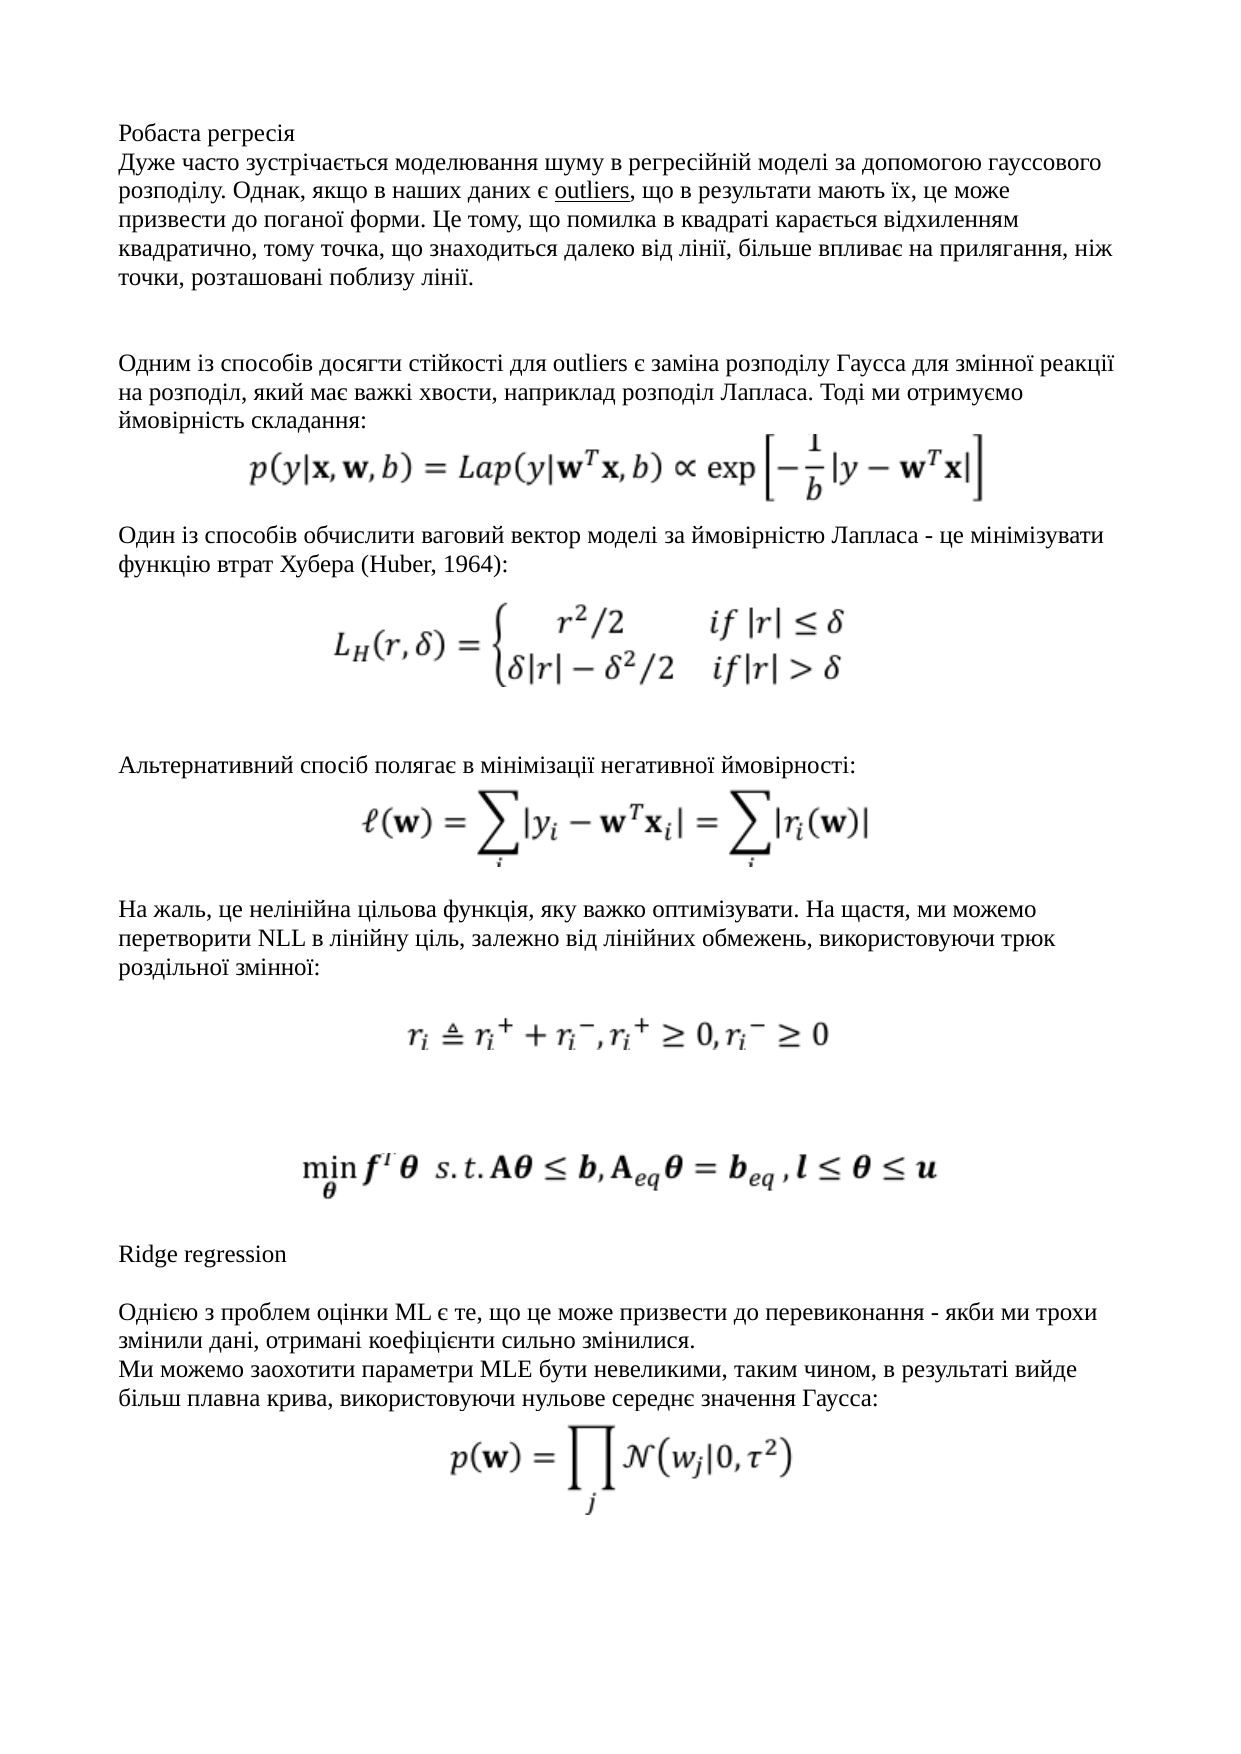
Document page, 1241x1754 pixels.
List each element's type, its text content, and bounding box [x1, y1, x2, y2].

text Один із способів обчислити ваговий вектор моделі за ймовірністю Лапласа - це мінімізувати функцію втрат Хубера (Huber, 1964): [118, 521, 1122, 607]
text Робаста регресія [118, 118, 1122, 147]
text Альтернативний спосіб полягає в мінімізації негативної ймовірності: [118, 751, 1122, 779]
text Ridge regression [118, 1239, 1122, 1268]
text Однією з проблем оцінки ML є те, що це може призвести до перевиконання - якби ми трохи змінили дані, отримані коефіцієнти сильно змінилися. [118, 1297, 1122, 1354]
picture [354, 779, 886, 867]
picture [242, 434, 998, 508]
text На жаль, це нелінійна цільова функція, яку важко оптимізувати. На щастя, ми можемо перетворити NLL в лінійну ціль, залежно від лінійних обмежень, використовуючи трюк роздільної змінної: [118, 894, 1122, 981]
picture [438, 1411, 802, 1515]
text Одним із способів досягти стійкості для outliers є заміна розподілу Гаусса для змінної реакції на розподіл, який має важкі хвости, наприклад розподіл Лапласа. Тоді ми отримуємо ймовірність складання: [118, 348, 1122, 434]
text Дуже часто зустрічається моделювання шуму в регресійній моделі за допомогою гауссового розподілу. Однак, якщо в наших даних є outliers, що в результати мають їх, це може призвести до поганої форми. Це тому, що помилка в квадраті карається відхиленням квадратично, тому точка, що знаходиться далеко від лінії, більше впливає на прилягання, ніж точки, розташовані поблизу лінії. [118, 147, 1122, 291]
picture [324, 600, 860, 687]
text Ми можемо заохотити параметри MLE бути невеликими, таким чином, в результаті вийде більш плавна крива, використовуючи нульове середнє значення Гаусса: [118, 1354, 1122, 1412]
picture [397, 1009, 843, 1050]
picture [292, 1153, 949, 1202]
